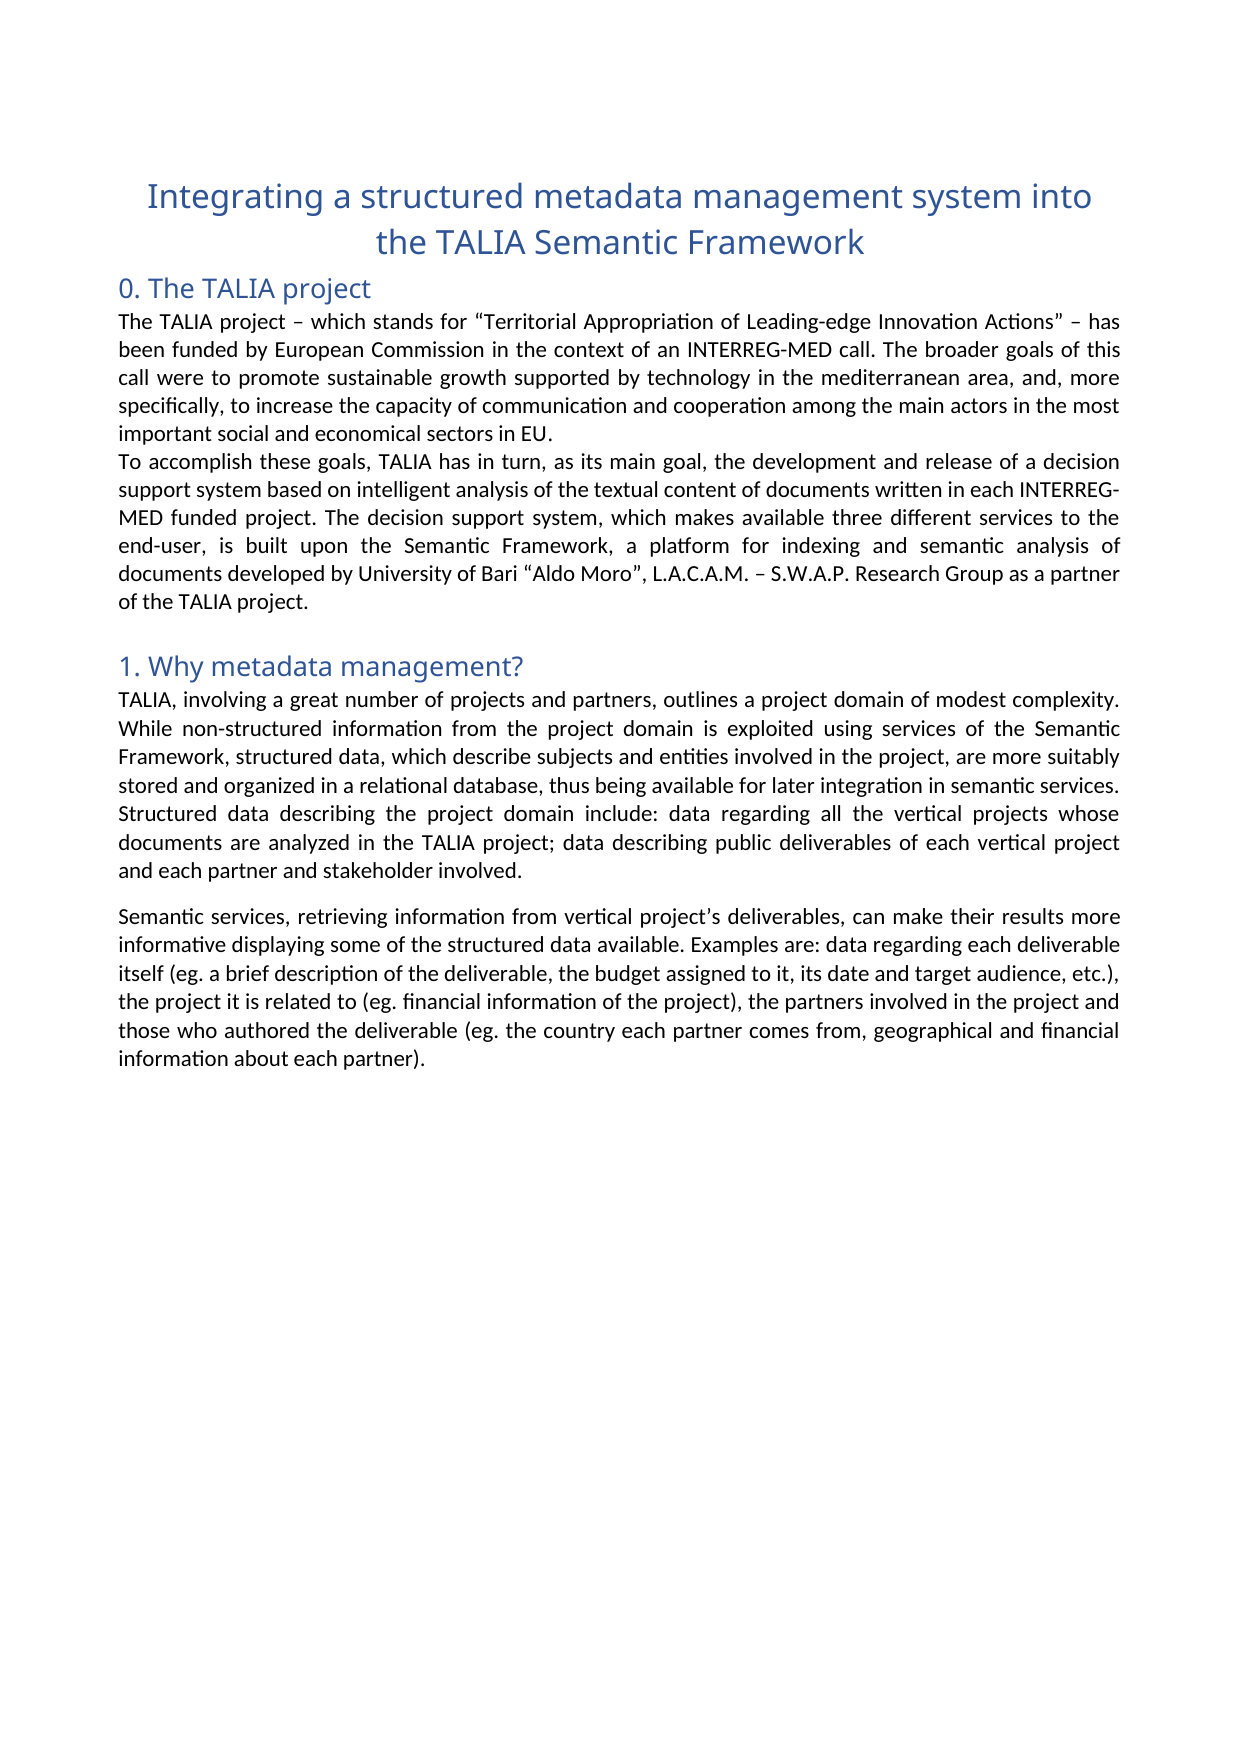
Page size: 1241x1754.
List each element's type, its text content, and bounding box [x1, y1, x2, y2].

text To accomplish these goals, TALIA has in turn, as its main goal, the development and release of a decision support system based on intelligent analysis of the textual content of documents written in each INTERREG-MED funded project. The decision support system, which makes available three different services to the end-user, is built upon the Semantic Framework, a platform for indexing and semantic analysis of documents developed by University of Bari “Aldo Moro”, L.A.C.A.M. – S.W.A.P. Research Group as a partner of the TALIA project. [118, 447, 1122, 616]
subtitle 1. Why metadata management? [118, 648, 1122, 684]
text TALIA, involving a great number of projects and partners, outlines a project domain of modest complexity. While non-structured information from the project domain is exploited using services of the Semantic Framework, structured data, which describe subjects and entities involved in the project, are more suitably stored and organized in a relational database, thus being available for later integration in semantic services. Structured data describing the project domain include: data regarding all the vertical projects whose documents are analyzed in the TALIA project; data describing public deliverables of each vertical project and each partner and stakeholder involved. [118, 685, 1122, 884]
subtitle 0. The TALIA project [118, 269, 1122, 306]
text The TALIA project – which stands for “Territorial Appropriation of Leading-edge Innovation Actions” – has been funded by European Commission in the context of an INTERREG-MED call. The broader goals of this call were to promote sustainable growth supported by technology in the mediterranean area, and, more specifically, to increase the capacity of communication and cooperation among the main actors in the most important social and economical sectors in EU. [118, 307, 1122, 447]
subtitle Integrating a structured metadata management system into the TALIA Semantic Framework [118, 173, 1122, 264]
text Semantic services, retrieving information from vertical project’s deliverables, can make their results more informative displaying some of the structured data available. Examples are: data regarding each deliverable itself (eg. a brief description of the deliverable, the budget assigned to it, its date and target audience, etc.), the project it is related to (eg. financial information of the project), the partners involved in the project and those who authored the deliverable (eg. the country each partner comes from, geographical and financial information about each partner). [118, 902, 1122, 1072]
